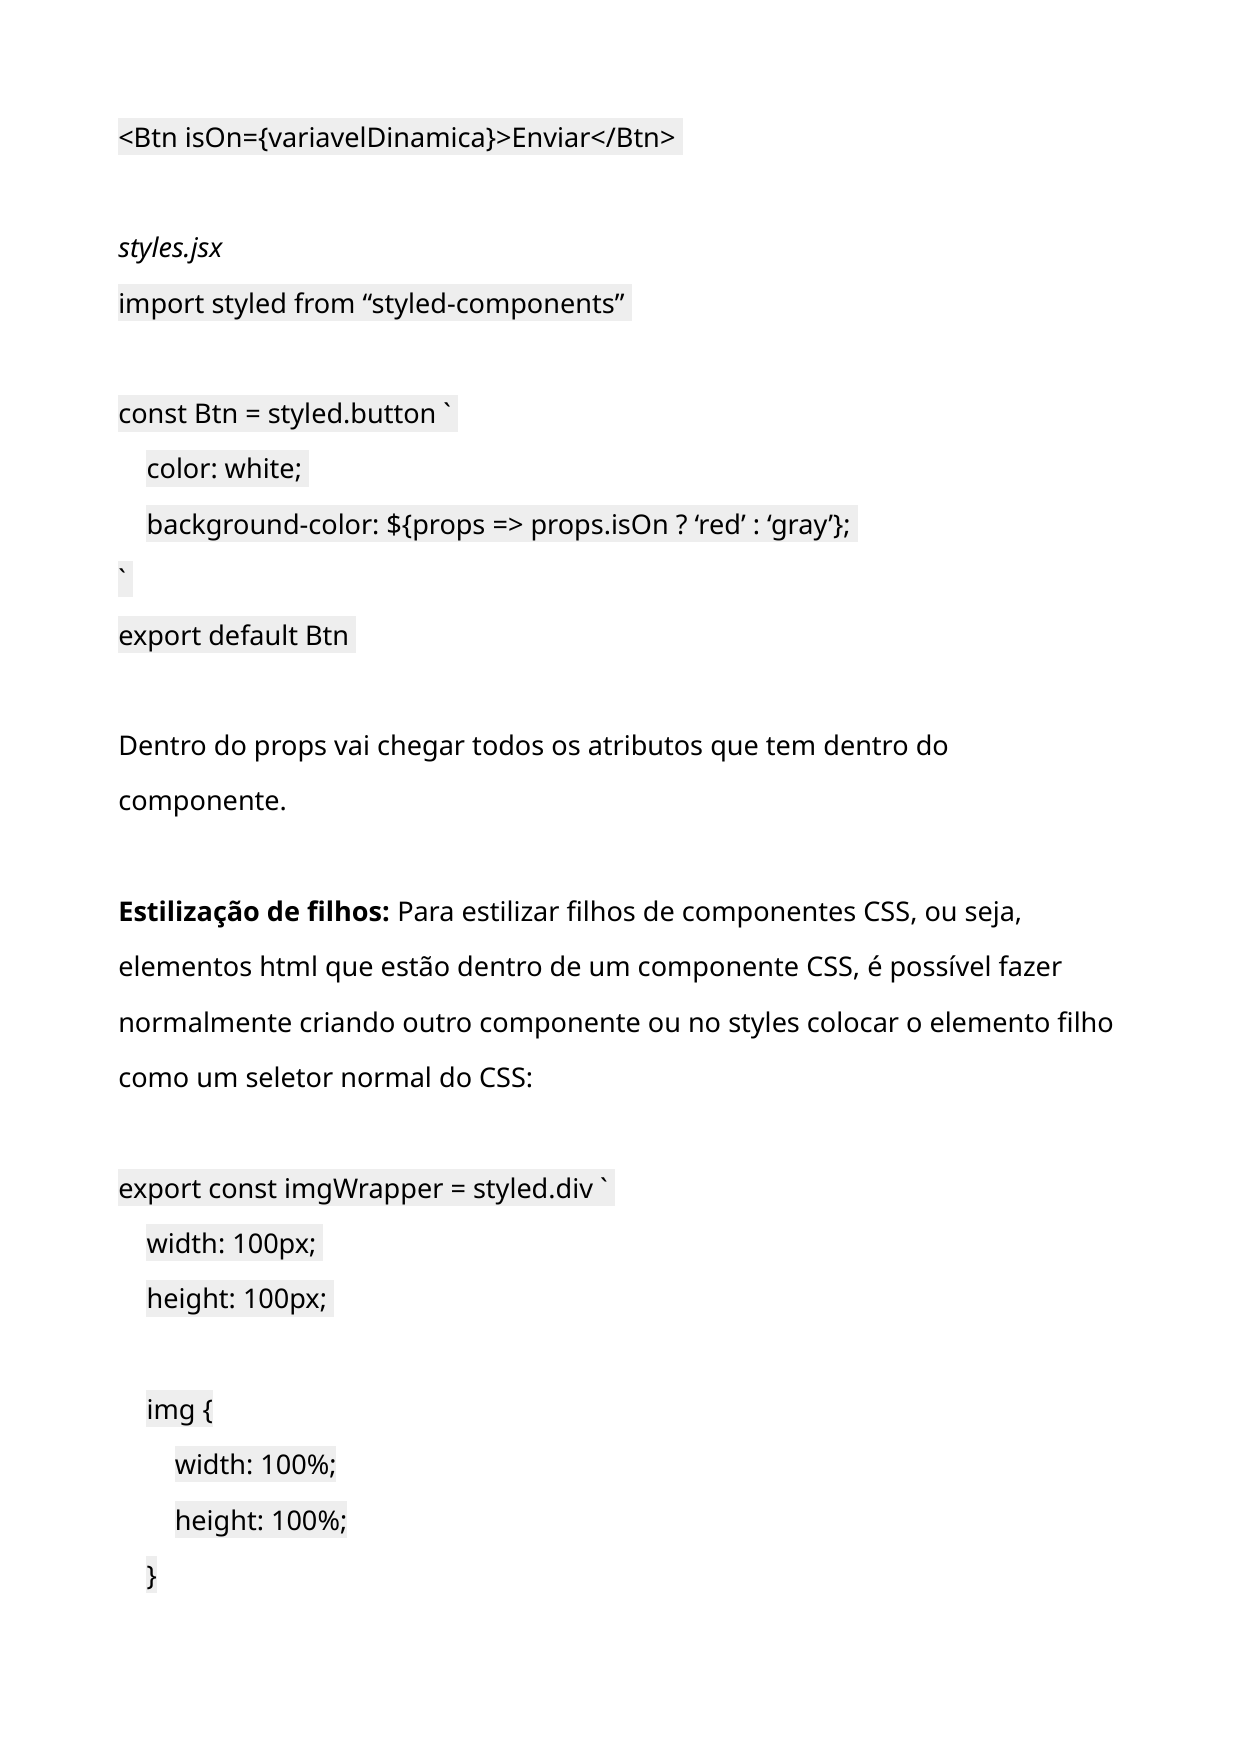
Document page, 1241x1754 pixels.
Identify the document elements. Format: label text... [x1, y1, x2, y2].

text import styled from “styled-components” [118, 284, 1122, 321]
text export const imgWrapper = styled.div ` [118, 1169, 1122, 1206]
text const Btn = styled.button ` [118, 395, 1122, 432]
text } [118, 1556, 1122, 1593]
text <Btn isOn={variavelDinamica}>Enviar</Btn> [118, 118, 1122, 155]
text color: white; [118, 450, 1122, 487]
text height: 100%; [118, 1501, 1122, 1538]
text img { [118, 1390, 1122, 1427]
text Dentro do props vai chegar todos os atributos que tem dentro do componente. [118, 727, 1122, 819]
text export default Btn [118, 616, 1122, 653]
text width: 100%; [118, 1446, 1122, 1482]
text background-color: ${props => props.isOn ? ‘red’ : ‘gray’}; [118, 505, 1122, 542]
text styles.jsx [118, 229, 1122, 266]
text width: 100px; [118, 1224, 1122, 1261]
text ` [118, 561, 1122, 597]
text Estilização de filhos: Para estilizar filhos de componentes CSS, ou seja, elementos html que estão dentro de um componente CSS, é possível fazer normalmente criando outro componente ou no styles colocar o elemento filho como um seletor normal do CSS: [118, 892, 1122, 1095]
text height: 100px; [118, 1280, 1122, 1317]
